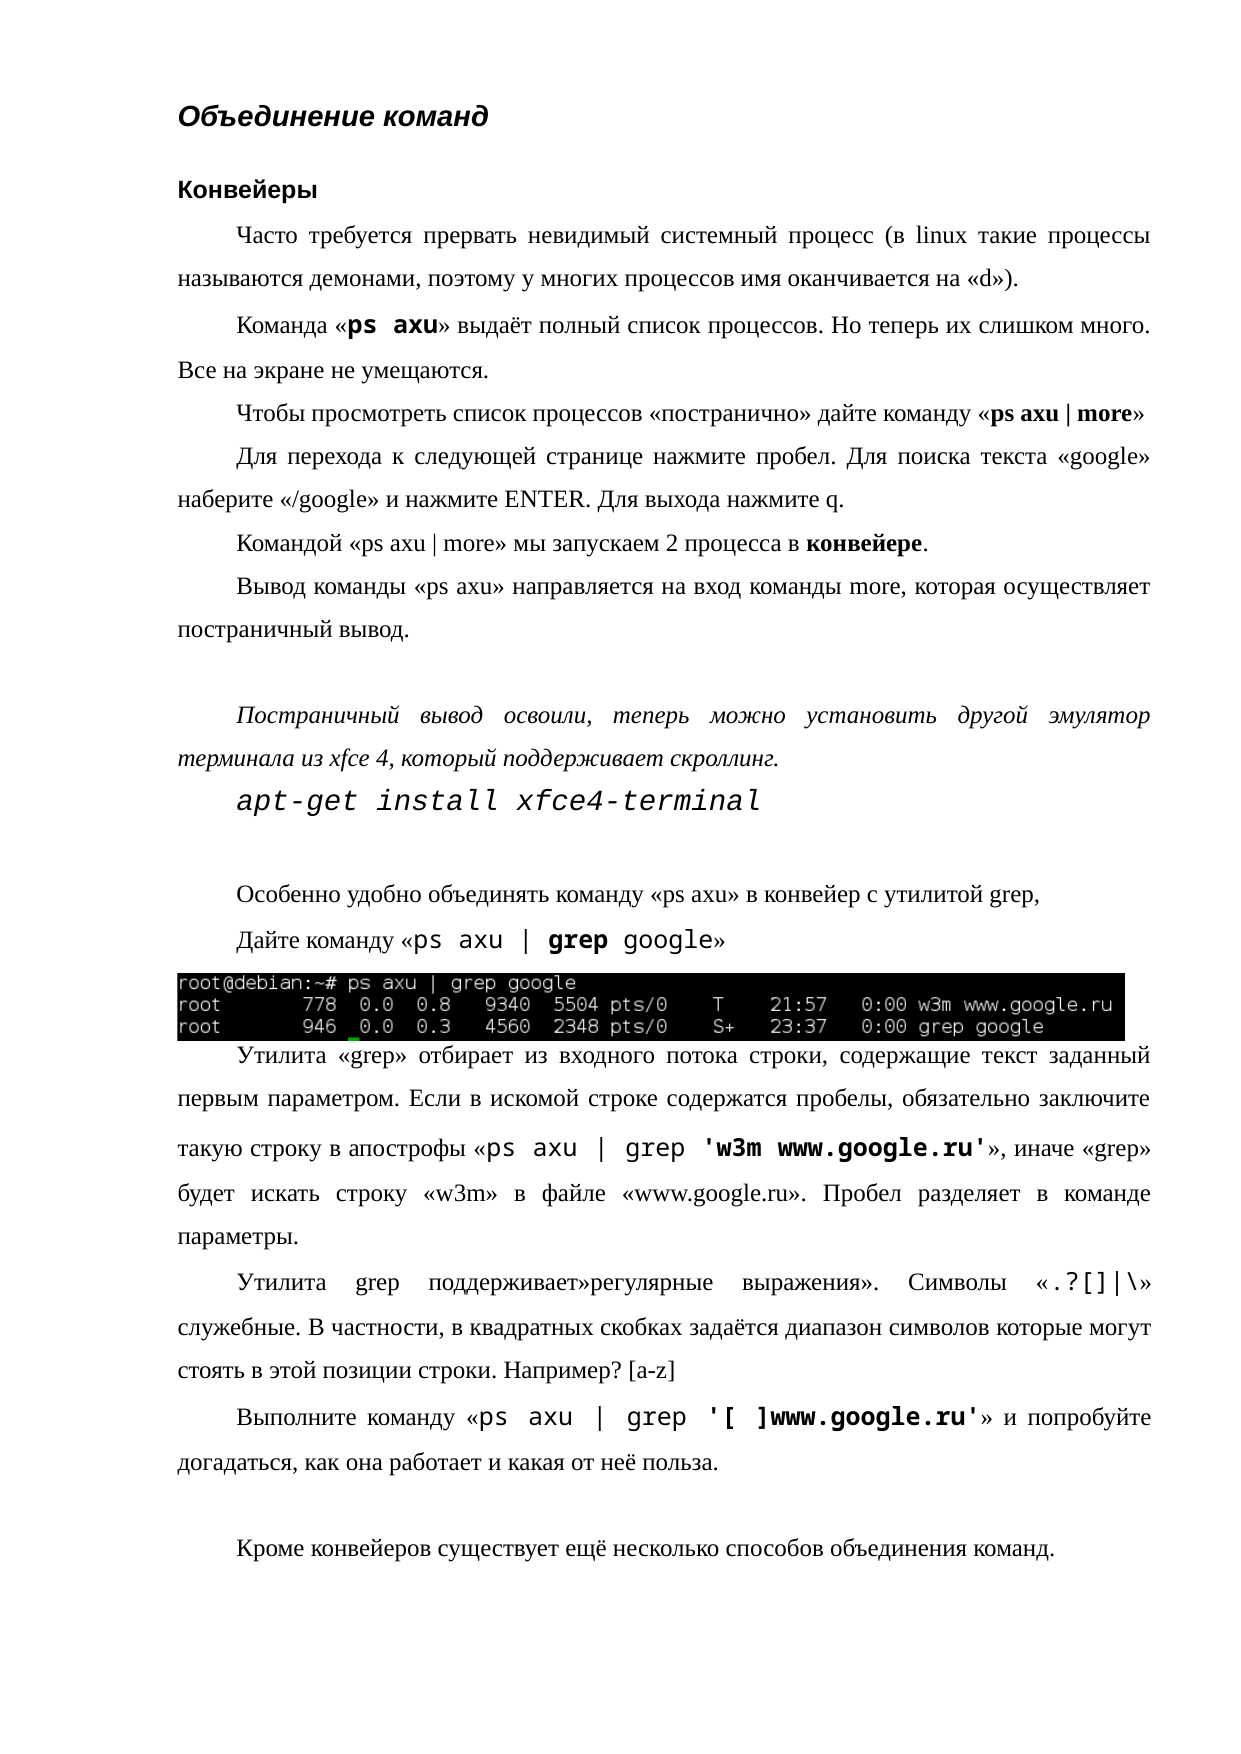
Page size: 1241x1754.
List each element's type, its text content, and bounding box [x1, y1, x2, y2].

text Вывод команды «ps axu» направляется на вход команды more, которая осуществляет постраничный вывод. [177, 571, 1152, 643]
text Командой «ps axu | more» мы запускаем 2 процесса в конвейере. [177, 528, 1152, 556]
text Кроме конвейеров существует ещё несколько способов объединения команд. [177, 1533, 1152, 1562]
picture [177, 973, 1125, 1041]
text Для перехода к следующей странице нажмите пробел. Для поиска текста «google» наберите «/google» и нажмите ENTER. Для выхода нажмите q. [177, 441, 1152, 513]
text Выполните команду «ps axu | grep '[ ]www.google.ru'» и попробуйте догадаться, как она работает и какая от неё польза. [177, 1399, 1152, 1476]
text Команда «ps axu» выдаёт полный список процессов. Но теперь их слишком много. Все на экране не умещаются. [177, 307, 1152, 384]
text Постраничный вывод освоили, теперь можно установить другой эмулятор терминала из xfce 4, который поддерживает скроллинг. [177, 700, 1152, 772]
text Особенно удобно объединять команду «ps axu» в конвейер с утилитой grep, [177, 879, 1152, 908]
subtitle Объединение команд [177, 99, 1152, 132]
text apt-get install xfce4-terminal [177, 786, 1152, 819]
text Дайте команду «ps axu | grep google» [177, 922, 1152, 956]
text Утилита grep поддерживает»регулярные выражения». Символы «.?[]|\» служебные. В частности, в квадратных скобках задаётся диапазон символов которые могут стоять в этой позиции строки. Например? [a-z] [177, 1264, 1152, 1384]
text Утилита «grep» отбирает из входного потока строки, содержащие текст заданный первым параметром. Если в искомой строке содержатся пробелы, обязательно заключите такую строку в апострофы «ps axu | grep 'w3m www.google.ru'», иначе «grep» будет искать строку «w3m» в файле «www.google.ru». Пробел разделяет в команде параметры. [177, 1040, 1152, 1249]
text Часто требуется прервать невидимый системный процесс (в linux такие процессы называются демонами, поэтому у многих процессов имя оканчивается на «d»). [177, 220, 1152, 292]
text Чтобы просмотреть список процессов «постранично» дайте команду «ps axu | more» [177, 398, 1152, 427]
subtitle Конвейеры [177, 175, 1152, 204]
